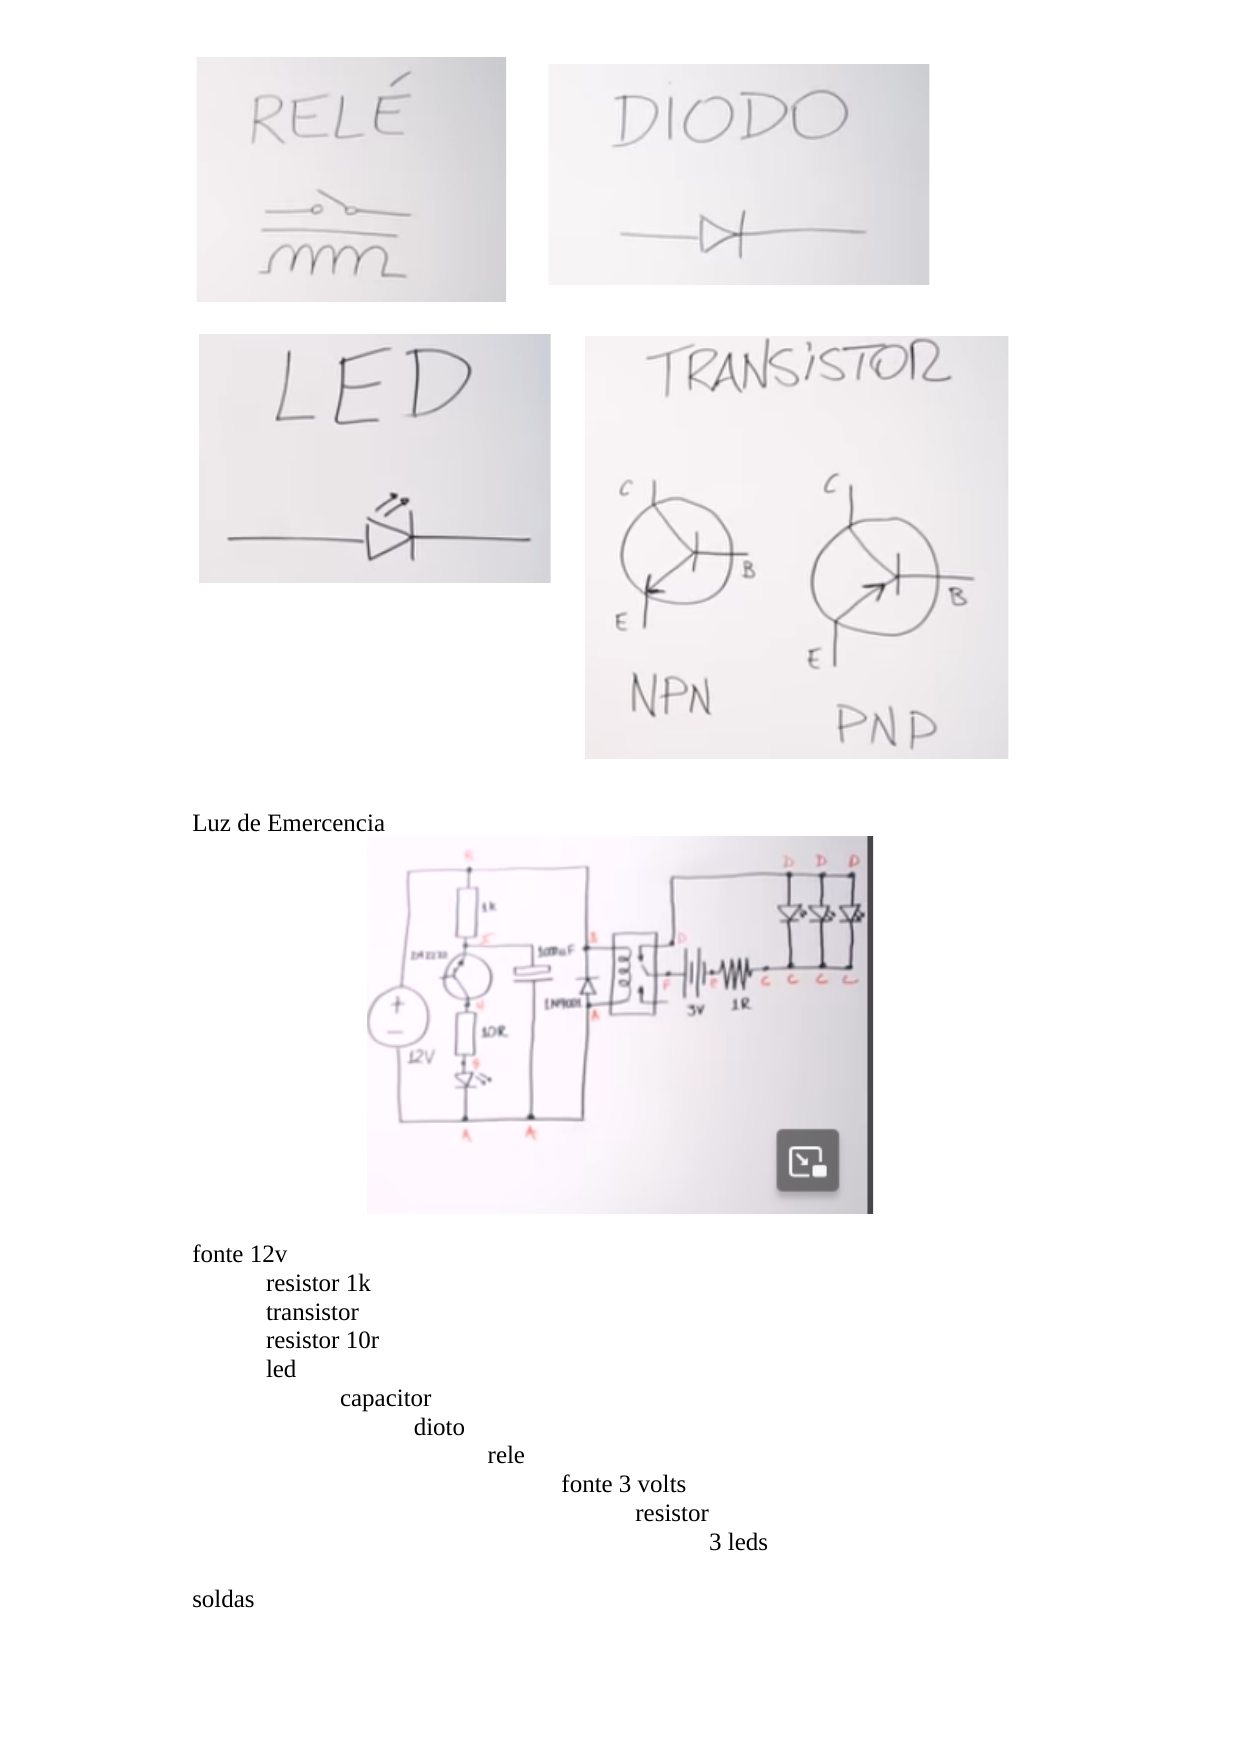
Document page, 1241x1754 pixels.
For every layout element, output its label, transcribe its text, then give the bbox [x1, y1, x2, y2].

text capacitor [118, 1383, 1122, 1412]
text fonte 12v [118, 1239, 1122, 1268]
text transistor [118, 1297, 1122, 1326]
text soldas [118, 1584, 1122, 1613]
text Luz de Emercencia [118, 808, 1122, 837]
picture [196, 57, 507, 302]
picture [199, 334, 551, 583]
text rele [118, 1441, 1122, 1469]
text fonte 3 volts [118, 1469, 1122, 1498]
text resistor 1k [118, 1268, 1122, 1297]
text 3 leds [118, 1527, 1122, 1556]
picture [548, 64, 930, 285]
picture [585, 336, 1009, 759]
picture [367, 836, 874, 1214]
text dioto [118, 1412, 1122, 1441]
text resistor 10r [118, 1326, 1122, 1354]
text resistor [118, 1498, 1122, 1527]
text led [118, 1354, 1122, 1383]
